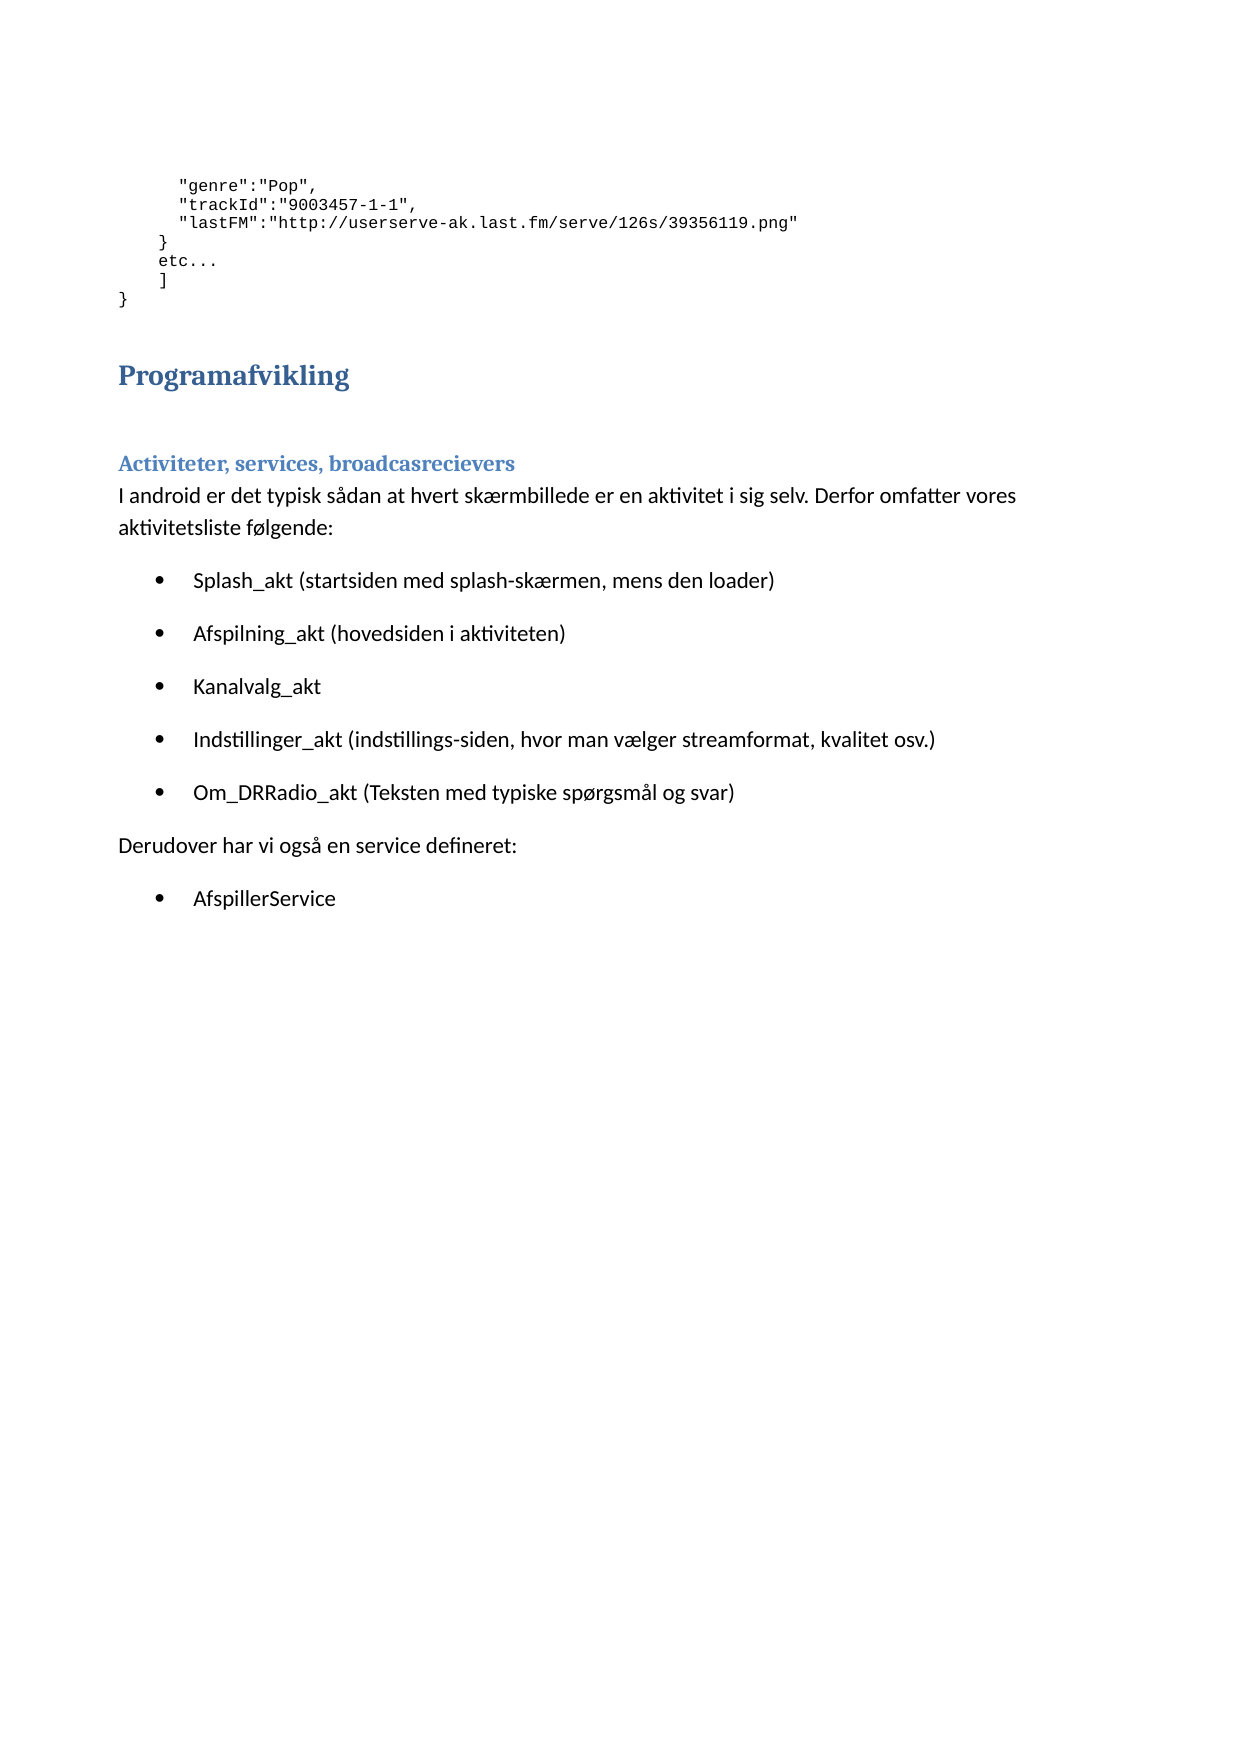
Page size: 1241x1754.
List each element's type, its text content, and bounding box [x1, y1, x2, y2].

list Om_DRRadio_akt (Teksten med typiske spørgsmål og svar) [156, 778, 1122, 806]
text ] [118, 271, 1122, 290]
list AfspillerService [156, 884, 1122, 912]
text "lastFM":"http://userserve-ak.last.fm/serve/126s/39356119.png" [118, 215, 1122, 234]
text "genre":"Pop", [118, 177, 1122, 196]
list Afspilning_akt (hovedsiden i aktiviteten) [156, 619, 1122, 647]
list Indstillinger_akt (indstillings-siden, hvor man vælger streamformat, kvalitet osv.) [156, 725, 1122, 753]
text Derudover har vi også en service defineret: [118, 831, 1122, 859]
text "trackId":"9003457-1-1", [118, 196, 1122, 215]
text I android er det typisk sådan at hvert skærmbillede er en aktivitet i sig selv. Derfor omfatter vores aktivitetsliste følgende: [118, 481, 1122, 541]
text etc... [118, 253, 1122, 271]
text } [118, 290, 1122, 309]
list Splash_akt (startsiden med splash-skærmen, mens den loader) [156, 566, 1122, 594]
subtitle Programafvikling [118, 359, 1122, 393]
text } [118, 234, 1122, 253]
list Kanalvalg_akt [156, 672, 1122, 700]
subtitle Activiteter, services, broadcasrecievers [118, 451, 1122, 477]
